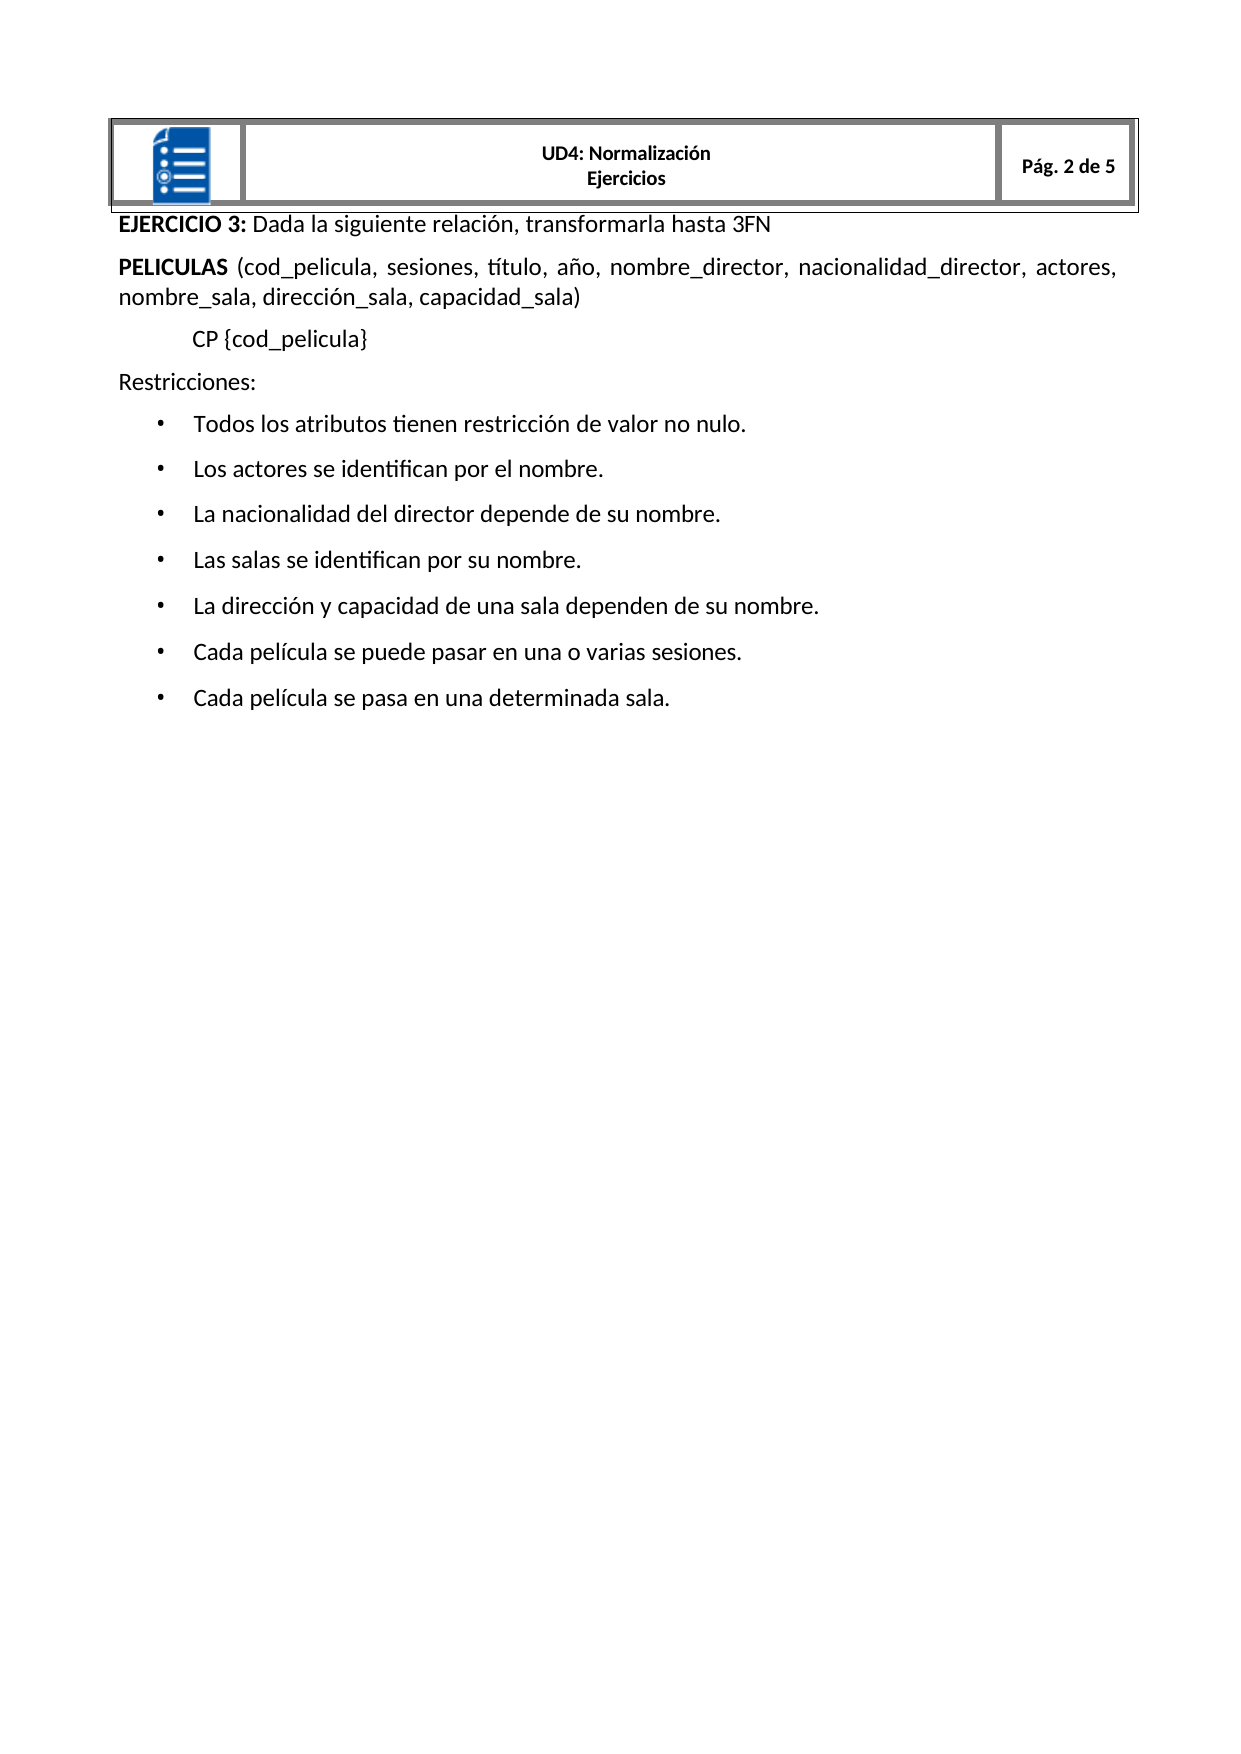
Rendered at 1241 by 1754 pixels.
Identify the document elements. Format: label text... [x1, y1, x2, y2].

list Cada película se puede pasar en una o varias sesiones. [156, 634, 1167, 668]
list La dirección y capacidad de una sala dependen de su nombre. [156, 588, 1167, 622]
list Todos los atributos tienen restricción de valor no nulo. [156, 408, 1167, 438]
list Cada película se pasa en una determinada sala. [156, 680, 1167, 714]
list Las salas se identifican por su nombre. [156, 542, 1167, 576]
picture [152, 127, 211, 205]
text PELICULAS (cod_pelicula, sesiones, título, año, nombre_director, nacionalidad_director, actores, nombre_sala, dirección_sala, capacidad_sala) [118, 251, 1167, 312]
list Los actores se identifican por el nombre. [156, 450, 1167, 484]
text CP {cod_pelicula} Restricciones: [118, 324, 368, 396]
list La nacionalidad del director depende de su nombre. [156, 496, 1167, 530]
text EJERCICIO 3: Dada la siguiente relación, transformarla hasta 3FN [118, 208, 1167, 239]
